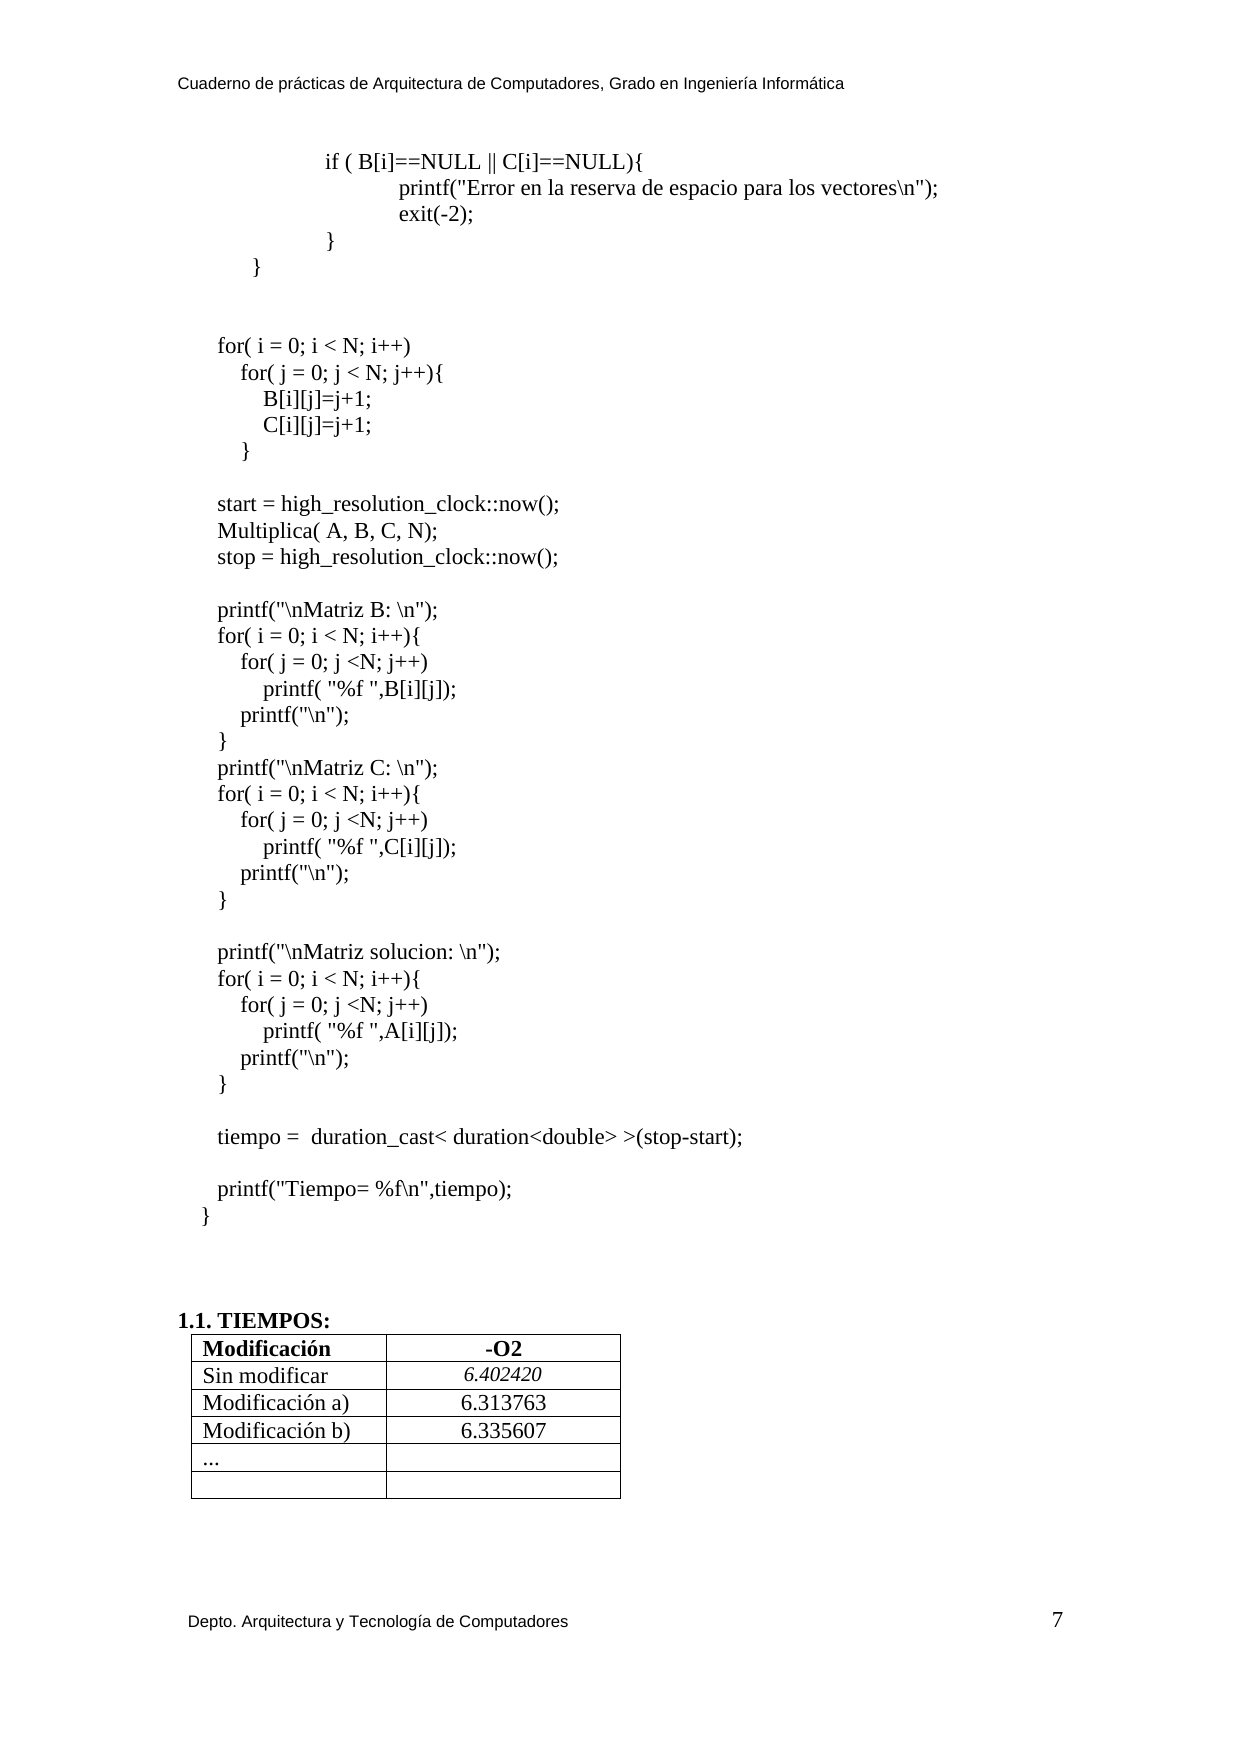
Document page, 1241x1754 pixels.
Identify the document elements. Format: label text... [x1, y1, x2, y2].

table_cell [192, 1472, 386, 1498]
text } [177, 227, 1063, 253]
text if ( B[i]==NULL || C[i]==NULL){ [177, 148, 1063, 174]
text for( j = 0; j <N; j++) [177, 648, 1063, 675]
table_cell 6.335607 [387, 1417, 620, 1443]
text } [177, 886, 1063, 912]
table_header Modificación [192, 1335, 386, 1361]
text Multiplica( A, B, C, N); [177, 517, 1063, 543]
text printf("Error en la reserva de espacio para los vectores\n"); [177, 174, 1063, 200]
table_cell Sin modificar [192, 1362, 386, 1388]
table_cell [387, 1444, 620, 1471]
text printf("\n"); [177, 1044, 1063, 1070]
table_cell [387, 1472, 620, 1498]
text printf("\n"); [177, 859, 1063, 886]
text printf("\n"); [177, 701, 1063, 727]
text printf("\nMatriz C: \n"); [177, 754, 1063, 780]
text exit(-2); [177, 200, 1063, 227]
text printf("\nMatriz solucion: \n"); [177, 938, 1063, 965]
text B[i][j]=j+1; [177, 385, 1063, 411]
text for( i = 0; i < N; i++){ [177, 965, 1063, 991]
text start = high_resolution_clock::now(); [177, 490, 1063, 517]
text } [177, 438, 1063, 464]
table_cell 6.313763 [387, 1390, 620, 1416]
text } [177, 1070, 1063, 1096]
text tiempo = duration_cast< duration<double> >(stop-start); [177, 1123, 1063, 1149]
text } [177, 1202, 1063, 1228]
text for( i = 0; i < N; i++) [177, 332, 1063, 358]
text printf("Tiempo= %f\n",tiempo); [177, 1176, 1063, 1202]
table_cell ... [192, 1444, 386, 1471]
text for( j = 0; j <N; j++) [177, 991, 1063, 1017]
text printf("\nMatriz B: \n"); [177, 596, 1063, 622]
text C[i][j]=j+1; [177, 411, 1063, 438]
text } [177, 727, 1063, 754]
text for( j = 0; j <N; j++) [177, 807, 1063, 833]
text for( i = 0; i < N; i++){ [177, 622, 1063, 648]
table_cell 6.402420 [387, 1362, 620, 1388]
text printf( "%f ",A[i][j]); [177, 1017, 1063, 1044]
text for( j = 0; j < N; j++){ [177, 358, 1063, 385]
table_cell Modificación b) [192, 1417, 386, 1443]
table_cell Modificación a) [192, 1390, 386, 1416]
text printf( "%f ",B[i][j]); [177, 675, 1063, 701]
text stop = high_resolution_clock::now(); [177, 543, 1063, 569]
text for( i = 0; i < N; i++){ [177, 780, 1063, 807]
text printf( "%f ",C[i][j]); [177, 833, 1063, 859]
text } [177, 253, 1063, 279]
table_header -O2 [387, 1335, 620, 1361]
text 1.1. TIEMPOS: [177, 1307, 1063, 1334]
